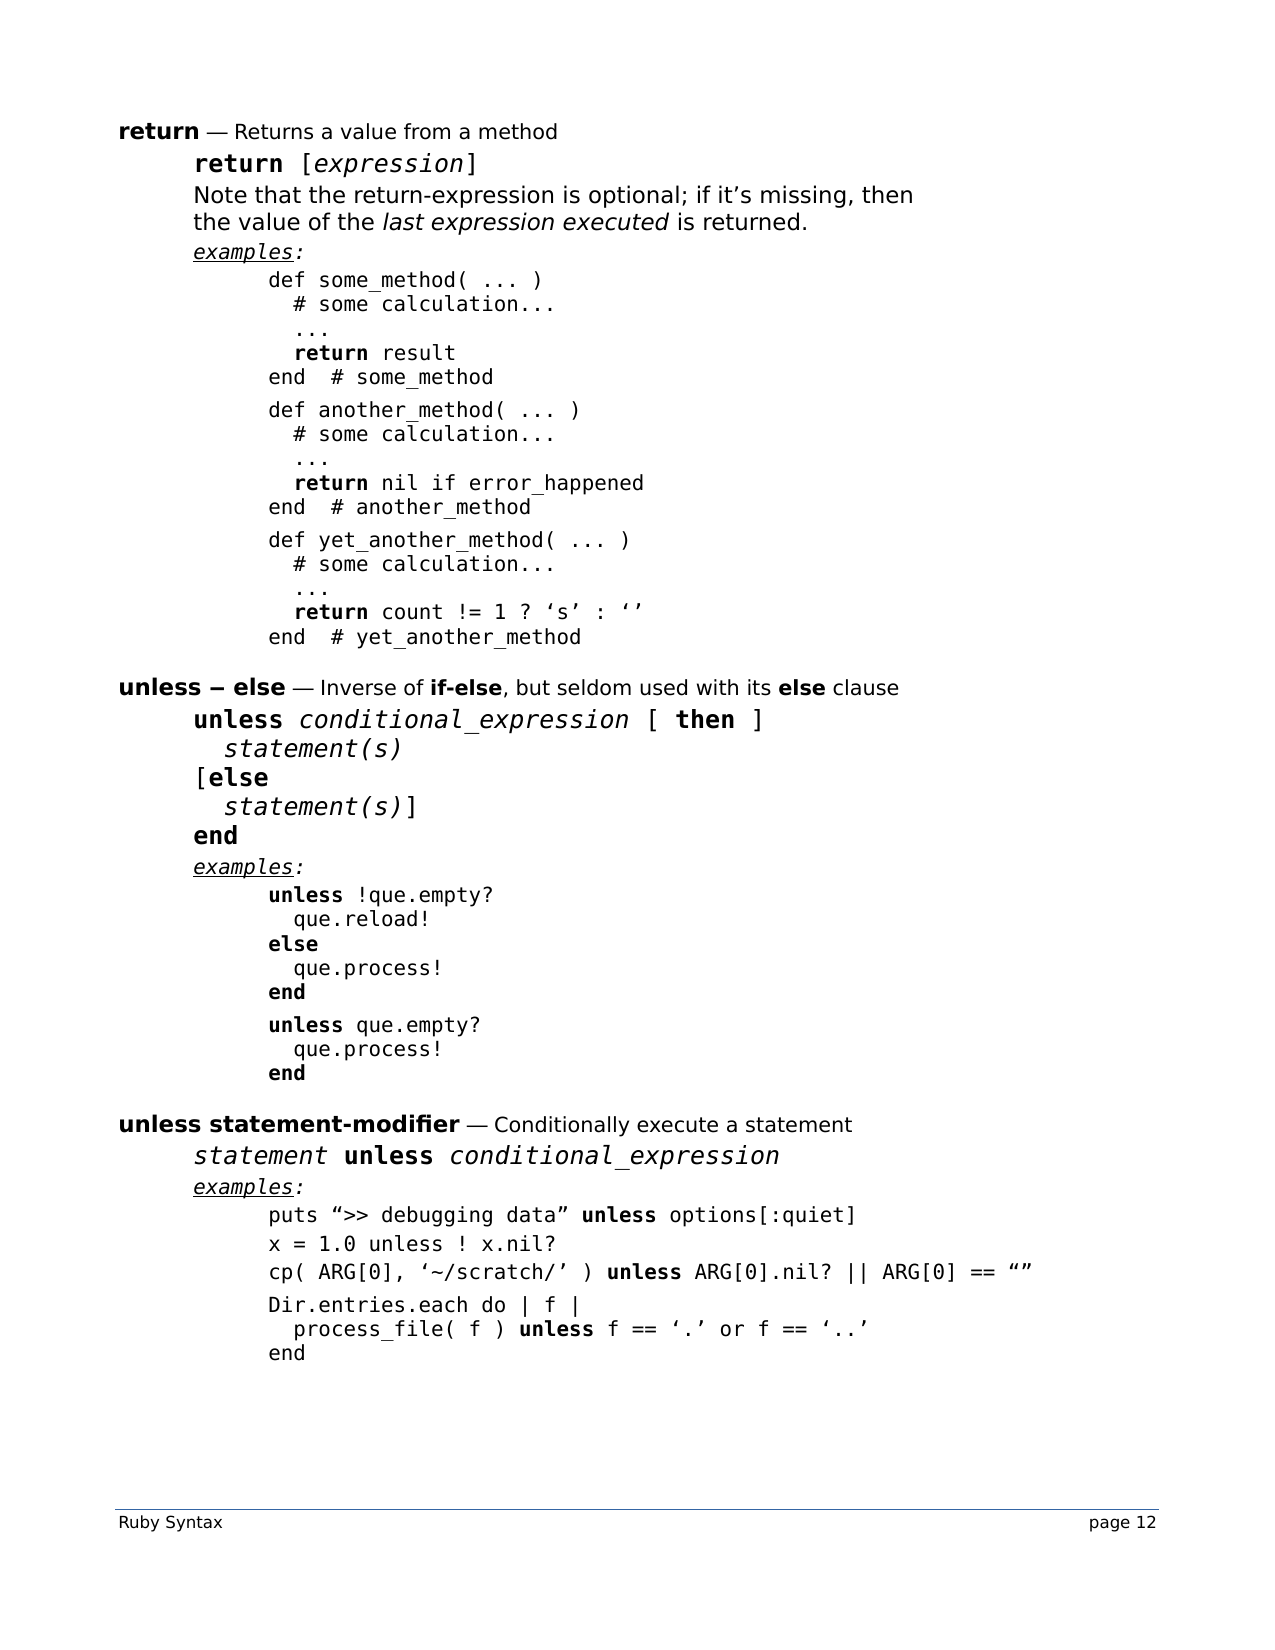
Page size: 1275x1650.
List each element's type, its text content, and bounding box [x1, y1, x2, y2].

text examples: [193, 1175, 1157, 1199]
text statement unless conditional_expression [193, 1142, 1157, 1171]
text end # some_method [268, 365, 1157, 389]
text puts “>> debugging data” unless options[:quiet] [268, 1203, 1157, 1228]
text [else [193, 763, 1157, 792]
text unless !que.empty? [268, 883, 1157, 907]
text statement(s) [193, 734, 1157, 763]
text end [268, 1341, 1157, 1366]
text ... [268, 576, 1157, 600]
text process_file( f ) unless f == ‘.’ or f == ‘..’ [268, 1317, 1157, 1341]
text examples: [193, 240, 1157, 264]
text def some_method( ... ) [268, 268, 1157, 292]
text end [268, 980, 1157, 1004]
text ... [268, 317, 1157, 341]
text ... [268, 446, 1157, 471]
text # some calculation... [268, 552, 1157, 576]
text def another_method( ... ) [268, 398, 1157, 422]
text return nil if error_happened [268, 471, 1157, 495]
text que.process! [268, 956, 1157, 980]
text return count != 1 ? ‘s’ : ‘’ [268, 600, 1157, 625]
text unless conditional_expression [ then ] [193, 705, 1157, 734]
text end [268, 1061, 1157, 1086]
text else [268, 932, 1157, 956]
text Note that the return-expression is optional; if it’s missing, then the value of the last expression executed is returned. [193, 182, 932, 236]
text def yet_another_method( ... ) [268, 528, 1157, 552]
text return [expression] [193, 149, 1157, 178]
text end # yet_another_method [268, 625, 1157, 649]
text statement(s)] [193, 792, 1157, 821]
text unless que.empty? [268, 1013, 1157, 1037]
text cp( ARG[0], ‘~/scratch/’ ) unless ARG[0].nil? || ARG[0] == “” [268, 1260, 1157, 1284]
text unless ‒ else ― Inverse of if-else, but seldom used with its else clause [118, 674, 1157, 701]
text Dir.entries.each do | f | [268, 1293, 1157, 1317]
text que.process! [268, 1037, 1157, 1061]
text x = 1.0 unless ! x.nil? [268, 1232, 1157, 1256]
text examples: [193, 855, 1157, 879]
text return result [268, 341, 1157, 365]
text end # another_method [268, 495, 1157, 519]
text unless statement-modifier ― Conditionally execute a statement [118, 1111, 1157, 1137]
text end [193, 821, 1157, 851]
text return ― Returns a value from a method [118, 118, 1157, 145]
text # some calculation... [268, 292, 1157, 317]
text # some calculation... [268, 422, 1157, 446]
text que.reload! [268, 907, 1157, 932]
